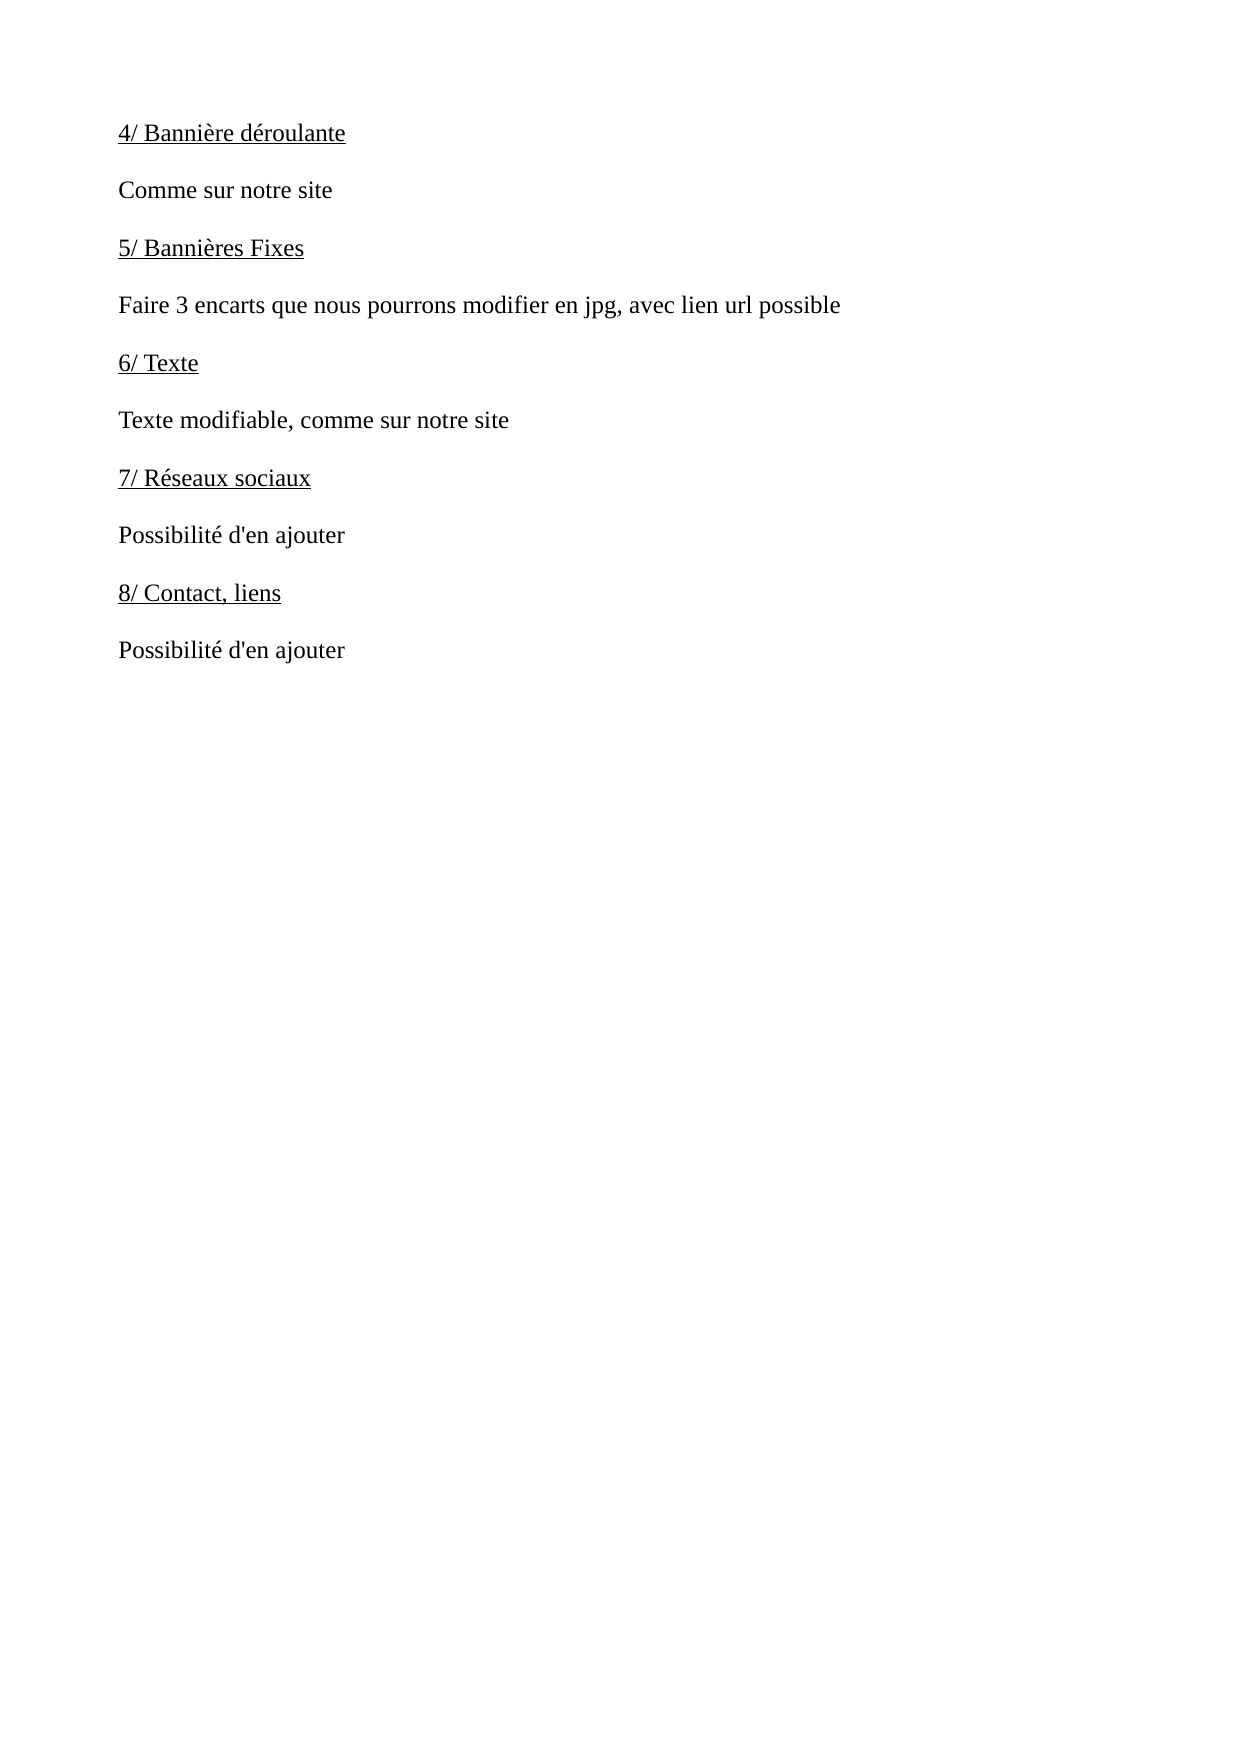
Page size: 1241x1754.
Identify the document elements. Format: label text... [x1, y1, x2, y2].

text 6/ Texte [118, 348, 1122, 377]
text 8/ Contact, liens [118, 578, 1122, 607]
text 7/ Réseaux sociaux [118, 463, 1122, 492]
text Possibilité d'en ajouter [118, 521, 1122, 549]
text Comme sur notre site [118, 176, 1122, 204]
text 4/ Bannière déroulante [118, 118, 1122, 147]
text Possibilité d'en ajouter [118, 636, 1122, 664]
text Texte modifiable, comme sur notre site [118, 406, 1122, 434]
text 5/ Bannières Fixes [118, 233, 1122, 262]
text Faire 3 encarts que nous pourrons modifier en jpg, avec lien url possible [118, 291, 1122, 319]
